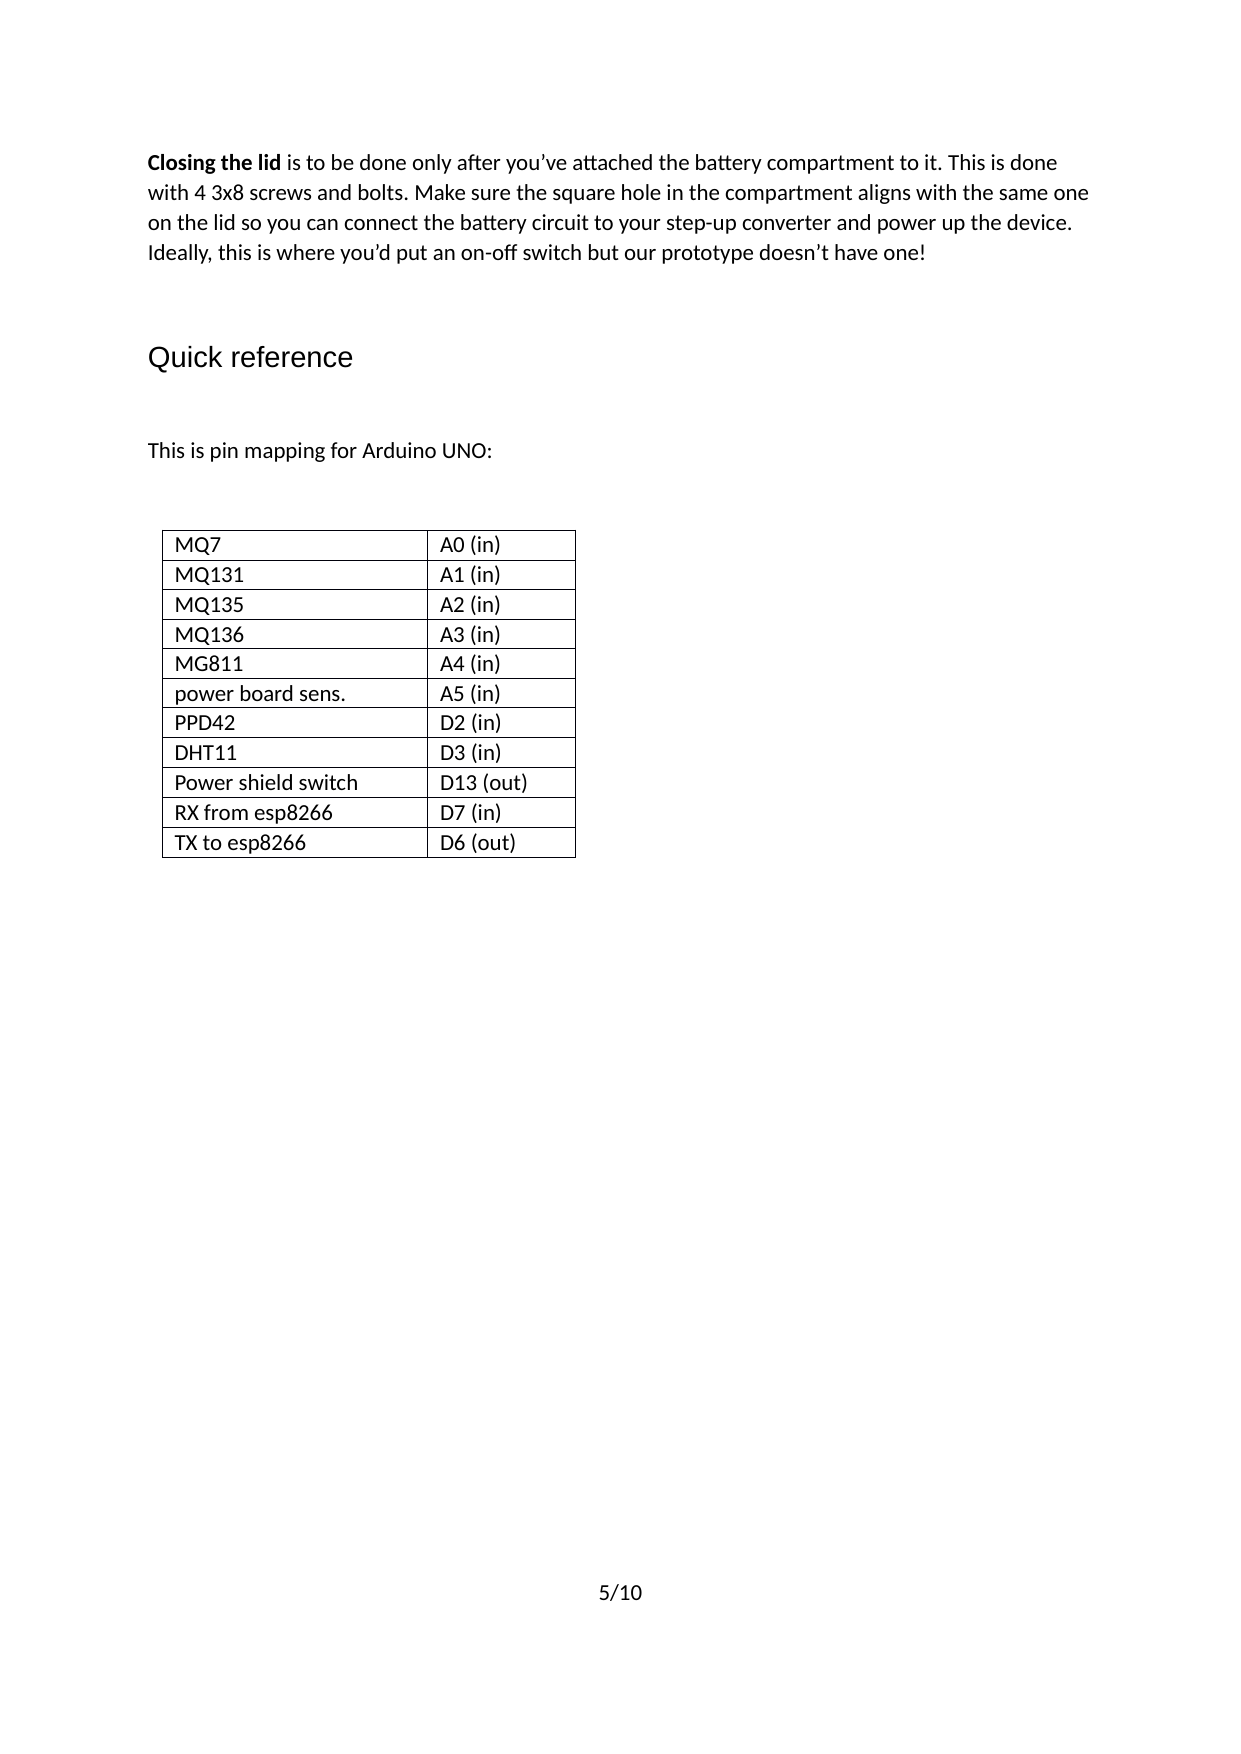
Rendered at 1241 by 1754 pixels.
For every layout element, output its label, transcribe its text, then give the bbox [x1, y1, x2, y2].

table_cell MQ135 [163, 590, 427, 619]
table_cell DHT11 [163, 738, 427, 767]
table_cell A2 (in) [428, 590, 575, 619]
table_cell power board sens. [163, 679, 427, 707]
table_cell D2 (in) [428, 708, 575, 737]
table_cell A5 (in) [428, 679, 575, 707]
table_header MQ7 [163, 531, 427, 559]
table_cell D13 (out) [428, 768, 575, 797]
table_header A0 (in) [428, 531, 575, 559]
table_cell D3 (in) [428, 738, 575, 767]
table_cell D6 (out) [428, 828, 575, 857]
text Closing the lid is to be done only after you’ve attached the battery compartment to it. This is done with 4 3x8 screws and bolts. Make sure the square hole in the compartment aligns with the same one on the lid so you can connect the battery circuit to your step-up converter and power up the device. Ideally, this is where you’d put an on-off switch but our prototype doesn’t have one! [148, 148, 1093, 266]
text This is pin mapping for Arduino UNO: [148, 436, 1093, 464]
table_cell PPD42 [163, 708, 427, 737]
table_cell MG811 [163, 649, 427, 678]
table_cell Power shield switch [163, 768, 427, 797]
table_cell A3 (in) [428, 620, 575, 648]
table_cell MQ131 [163, 561, 427, 589]
table_cell TX to esp8266 [163, 828, 427, 857]
table_cell D7 (in) [428, 798, 575, 827]
table_cell MQ136 [163, 620, 427, 648]
table_cell RX from esp8266 [163, 798, 427, 827]
table_cell A1 (in) [428, 561, 575, 589]
subtitle Quick reference [148, 340, 1093, 374]
table_cell A4 (in) [428, 649, 575, 678]
